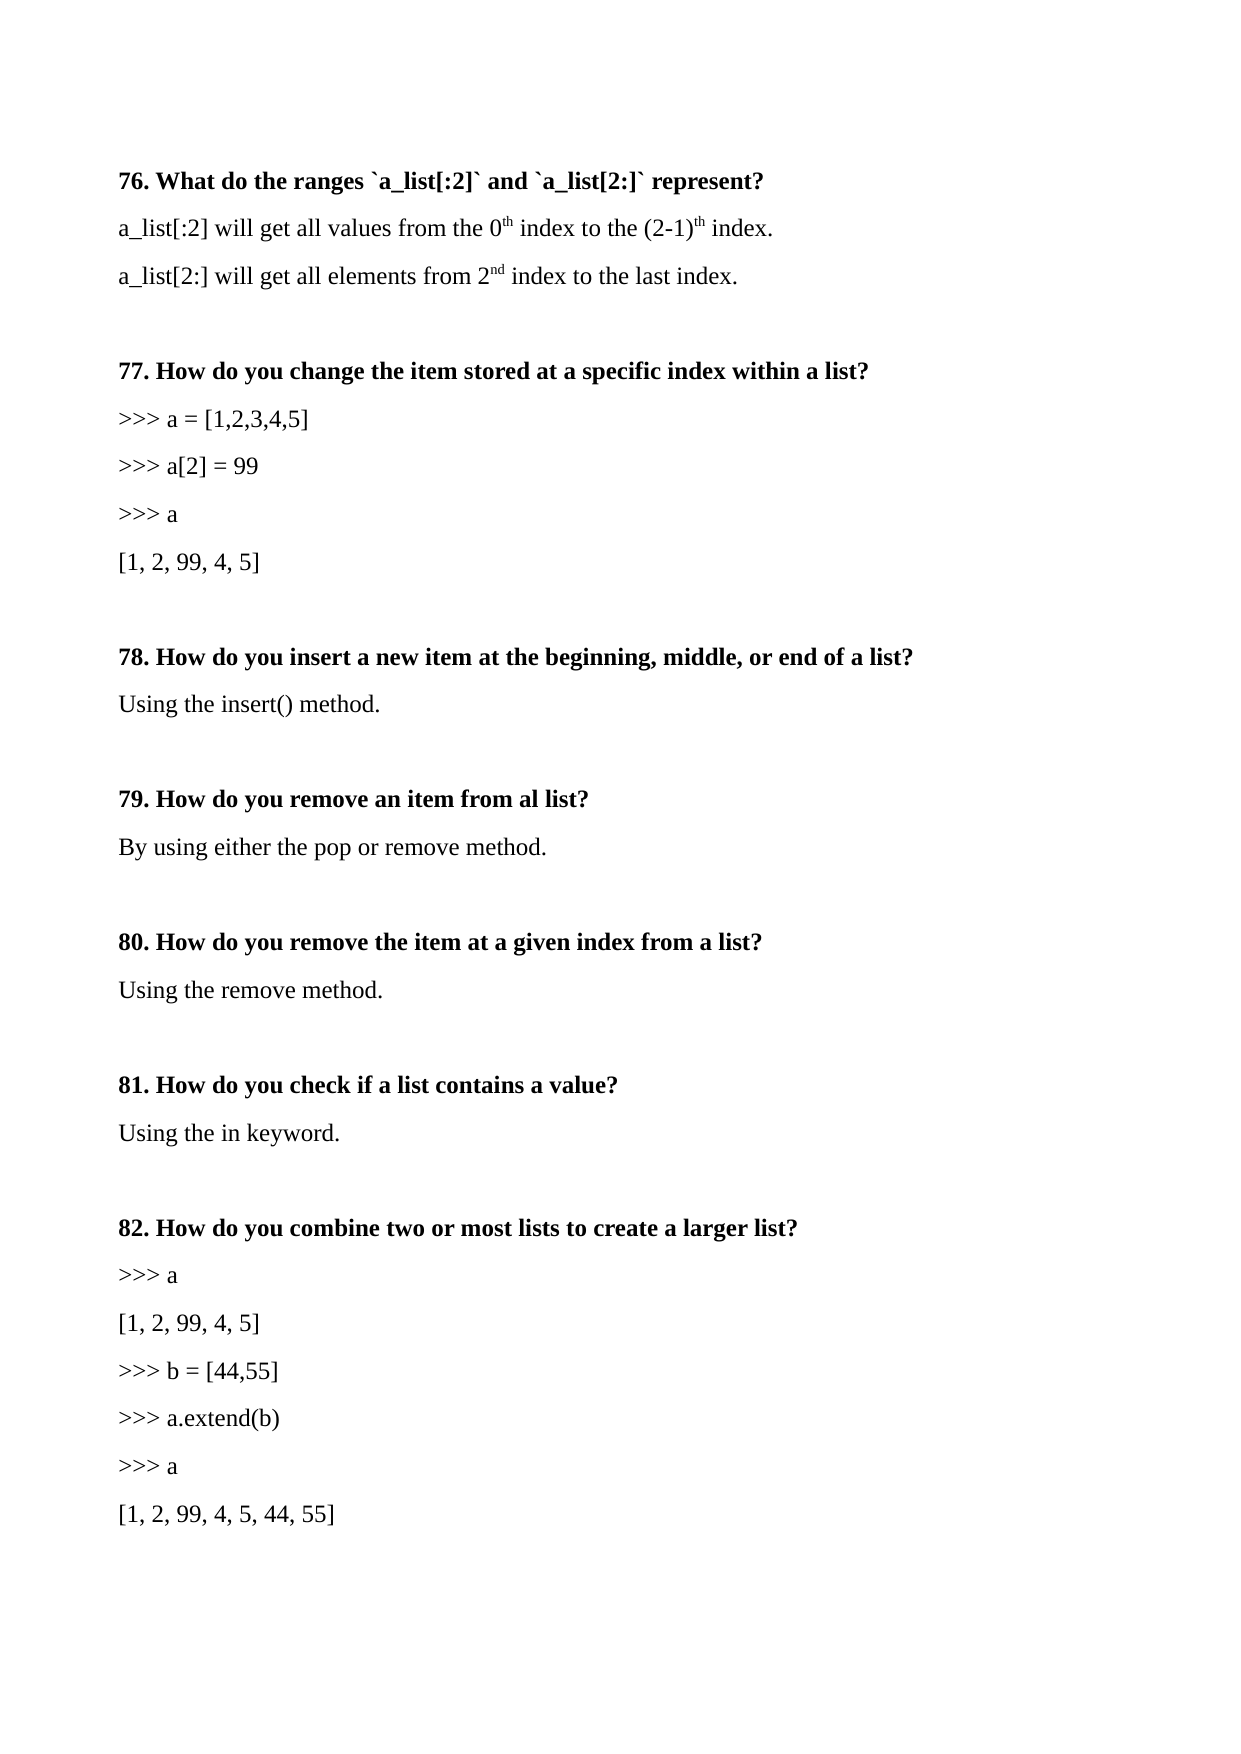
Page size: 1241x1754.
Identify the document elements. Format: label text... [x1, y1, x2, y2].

text [1, 2, 99, 4, 5] [118, 547, 1122, 575]
text Using the in keyword. [118, 1118, 1122, 1147]
text 82. How do you combine two or most lists to create a larger list? [118, 1213, 1122, 1242]
text a_list[2:] will get all elements from 2nd index to the last index. [118, 261, 1122, 290]
text >>> a[2] = 99 [118, 451, 1122, 480]
text By using either the pop or remove method. [118, 832, 1122, 861]
text Using the remove method. [118, 975, 1122, 1004]
text 81. How do you check if a list contains a value? [118, 1070, 1122, 1099]
text [1, 2, 99, 4, 5] [118, 1308, 1122, 1337]
text >>> a [118, 1261, 1122, 1289]
text 80. How do you remove the item at a given index from a list? [118, 927, 1122, 956]
text >>> a.extend(b) [118, 1403, 1122, 1432]
text [1, 2, 99, 4, 5, 44, 55] [118, 1499, 1122, 1527]
text a_list[:2] will get all values from the 0th index to the (2-1)th index. [118, 213, 1122, 242]
text 76. What do the ranges `a_list[:2]` and `a_list[2:]` represent? [118, 166, 1122, 194]
text >>> a [118, 499, 1122, 528]
text 78. How do you insert a new item at the beginning, middle, or end of a list? [118, 642, 1122, 671]
text 77. How do you change the item stored at a specific index within a list? [118, 356, 1122, 385]
text Using the insert() method. [118, 689, 1122, 718]
text >>> a [118, 1451, 1122, 1480]
text 79. How do you remove an item from al list? [118, 784, 1122, 813]
text >>> b = [44,55] [118, 1356, 1122, 1384]
text >>> a = [1,2,3,4,5] [118, 404, 1122, 432]
